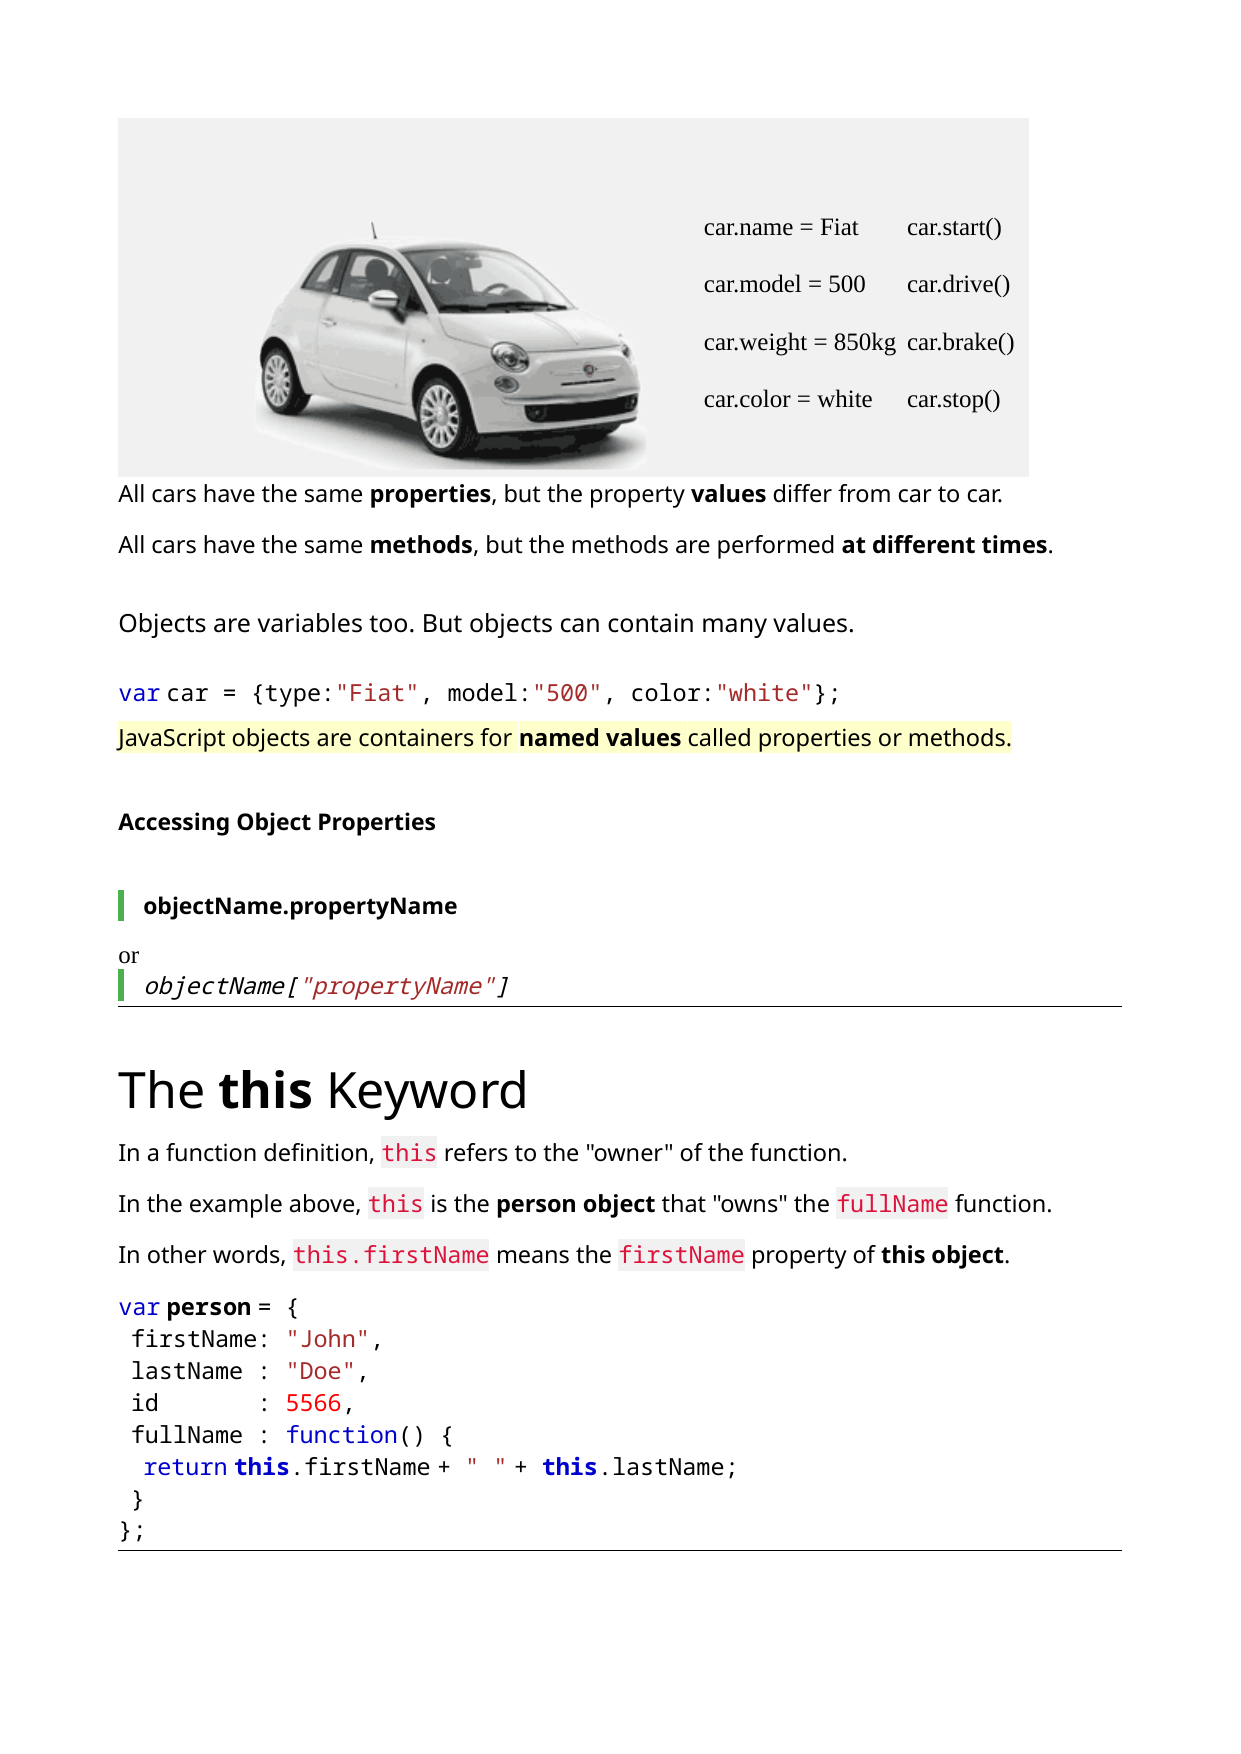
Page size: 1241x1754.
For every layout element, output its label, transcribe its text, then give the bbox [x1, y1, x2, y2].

text In other words, this.firstName means the firstName property of this object. [118, 1239, 1122, 1271]
subtitle Objects are variables too. But objects can contain many values. [118, 605, 1122, 639]
table_cell car.start() car.drive() car.brake() car.stop() [907, 118, 1029, 477]
text objectName.propertyName [118, 857, 1122, 921]
text JavaScript objects are containers for named values called properties or methods. [118, 721, 1122, 753]
table_cell [694, 118, 704, 477]
text Accessing Object Properties [118, 773, 1122, 837]
text All cars have the same methods, but the methods are performed at different times. [118, 529, 1122, 561]
text All cars have the same properties, but the property values differ from car to car. [118, 477, 1122, 509]
text In a function definition, this refers to the "owner" of the function. [118, 1136, 1122, 1168]
text In the example above, this is the person object that "owns" the fullName function. [118, 1187, 1122, 1219]
table_cell car.name = Fiat car.model = 500 car.weight = 850kg car.color = white [704, 118, 907, 477]
text var person = { firstName: "John", lastName : "Doe", id : 5566, fullName : function() { return this.firstName + " " + this.lastName; } }; [118, 1290, 1122, 1550]
text or [118, 941, 1122, 969]
picture [118, 118, 694, 478]
subtitle var car = {type:"Fiat", model:"500", color:"white"}; [118, 677, 1122, 709]
text objectName["propertyName"] [118, 969, 1122, 1006]
subtitle The this Keyword [118, 1055, 1122, 1123]
